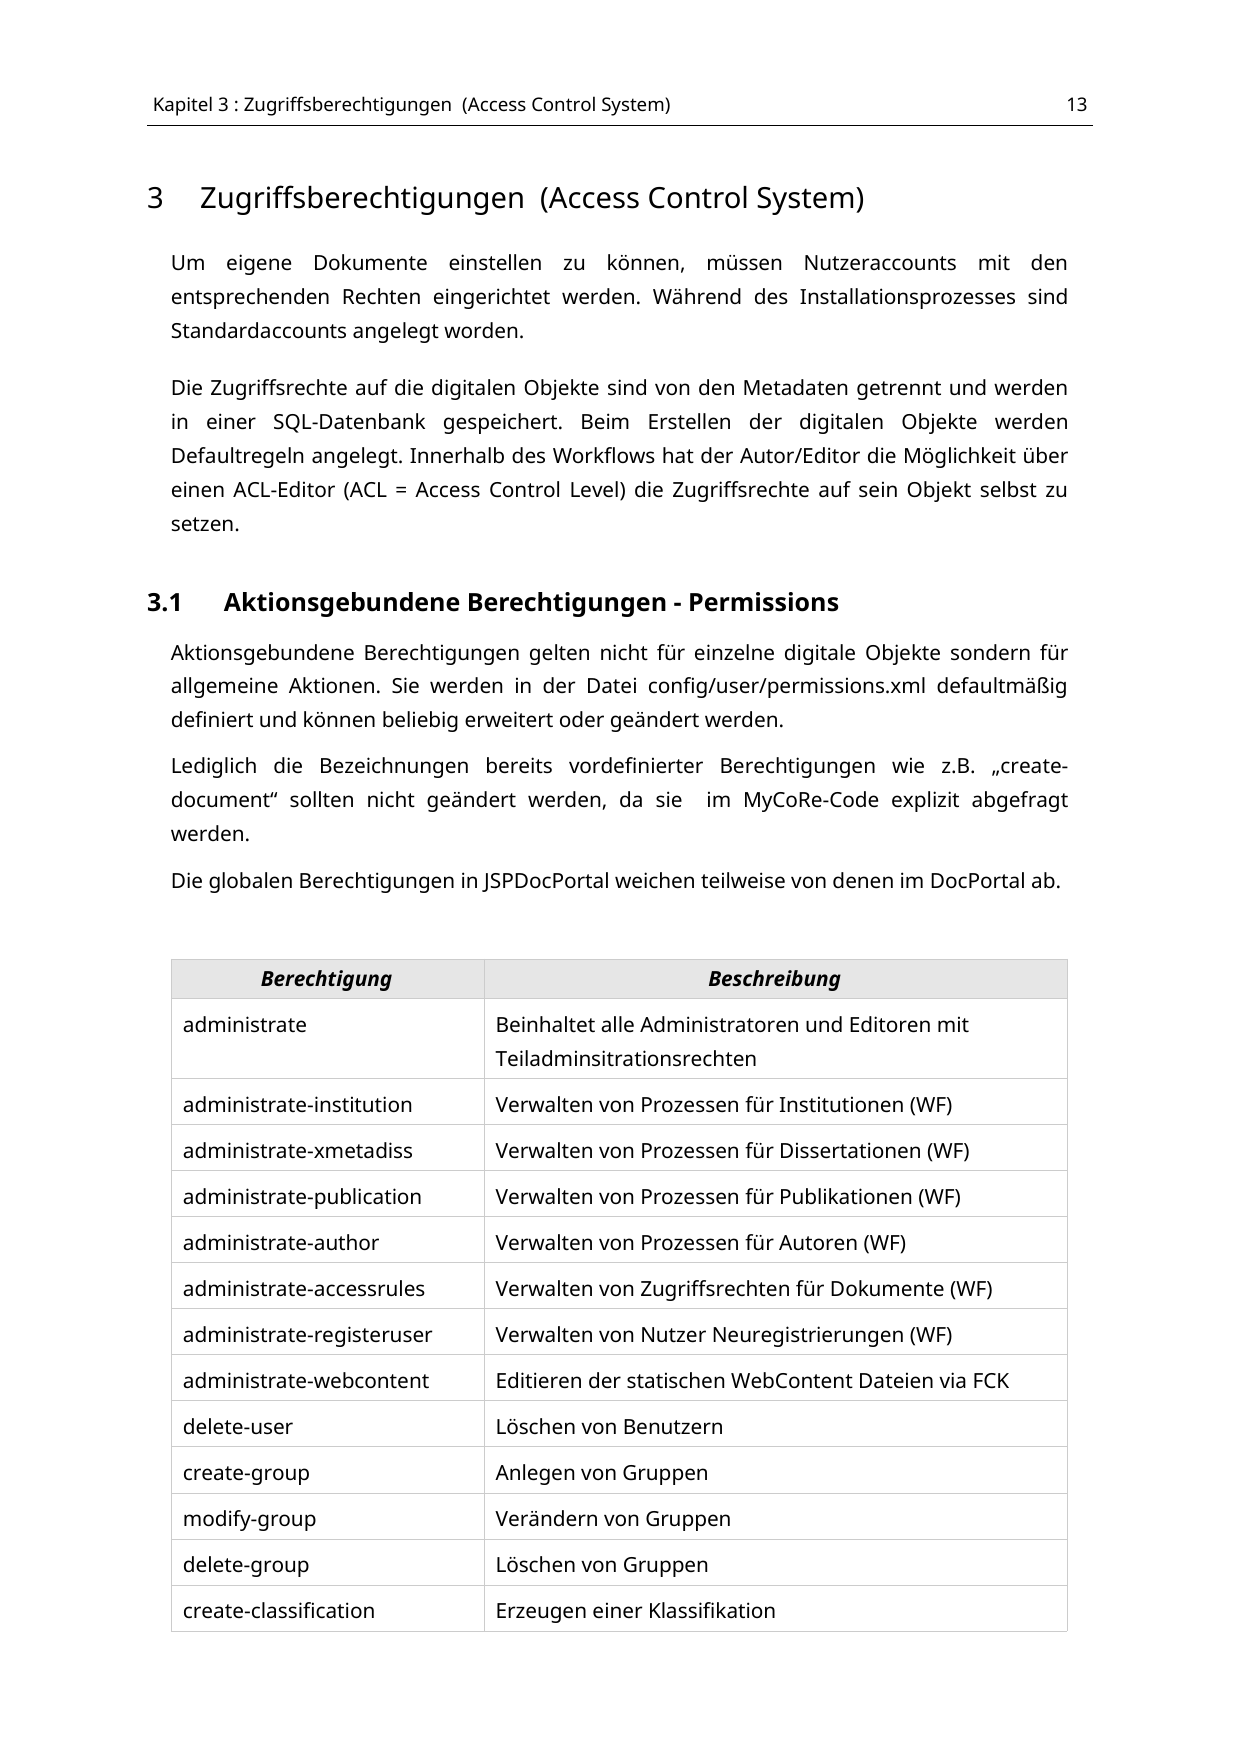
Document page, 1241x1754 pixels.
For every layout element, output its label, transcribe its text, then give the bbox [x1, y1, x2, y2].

table_cell administrate-accessrules [172, 1263, 484, 1308]
subtitle Aktionsgebundene Berechtigungen - Permissions [147, 585, 1092, 619]
table_cell administrate-registeruser [172, 1309, 484, 1354]
table_cell create-classification [172, 1586, 484, 1631]
table_cell Verwalten von Prozessen für Autoren (WF) [485, 1217, 1067, 1262]
table_header Berechtigung [172, 960, 484, 998]
text Die Zugriffsrechte auf die digitalen Objekte sind von den Metadaten getrennt und werden in einer SQL-Datenbank gespeichert. Beim Erstellen der digitalen Objekte werden Defaultregeln angelegt. Innerhalb des Workflows hat der Autor/Editor die Möglichkeit über einen ACL-Editor (ACL = Access Control Level) die Zugriffsrechte auf sein Objekt selbst zu setzen. [171, 373, 1069, 537]
table_cell Löschen von Gruppen [485, 1540, 1067, 1584]
table_cell Beinhaltet alle Administratoren und Editoren mit Teiladminsitrationsrechten [485, 999, 1067, 1078]
table_cell administrate-publication [172, 1171, 484, 1216]
table_cell Erzeugen einer Klassifikation [485, 1586, 1067, 1631]
table_cell Editieren der statischen WebContent Dateien via FCK [485, 1355, 1067, 1400]
table_cell Verwalten von Zugriffsrechten für Dokumente (WF) [485, 1263, 1067, 1308]
table_cell Verwalten von Prozessen für Publikationen (WF) [485, 1171, 1067, 1216]
table_cell administrate-webcontent [172, 1355, 484, 1400]
table_header Beschreibung [485, 960, 1067, 998]
table_cell Löschen von Benutzern [485, 1401, 1067, 1446]
table_cell create-group [172, 1447, 484, 1492]
table_cell administrate-xmetadiss [172, 1125, 484, 1170]
table_cell delete-user [172, 1401, 484, 1446]
table_cell administrate [172, 999, 484, 1078]
table_cell modify-group [172, 1494, 484, 1538]
table_cell administrate-author [172, 1217, 484, 1262]
table_cell Verwalten von Prozessen für Dissertationen (WF) [485, 1125, 1067, 1170]
table_cell Verwalten von Nutzer Neuregistrierungen (WF) [485, 1309, 1067, 1354]
text Die globalen Berechtigungen in JSPDocPortal weichen teilweise von denen im DocPortal ab. [171, 866, 1069, 894]
text Um eigene Dokumente einstellen zu können, müssen Nutzeraccounts mit den entsprechenden Rechten eingerichtet werden. Während des Installationsprozesses sind Standardaccounts angelegt worden. [171, 248, 1069, 344]
text Lediglich die Bezeichnungen bereits vordefinierter Berechtigungen wie z.B. „create-document“ sollten nicht geändert werden, da sie im MyCoRe-Code explizit abgefragt werden. [171, 752, 1069, 848]
text Aktionsgebundene Berechtigungen gelten nicht für einzelne digitale Objekte sondern für allgemeine Aktionen. Sie werden in der Datei config/user/permissions.xml defaultmäßig definiert und können beliebig erweitert oder geändert werden. [171, 638, 1069, 733]
table_cell delete-group [172, 1540, 484, 1584]
table_cell administrate-institution [172, 1079, 484, 1124]
table_cell Verändern von Gruppen [485, 1494, 1067, 1538]
table_cell Anlegen von Gruppen [485, 1447, 1067, 1492]
subtitle Zugriffsberechtigungen (Access Control System) [147, 177, 1092, 217]
table_cell Verwalten von Prozessen für Institutionen (WF) [485, 1079, 1067, 1124]
